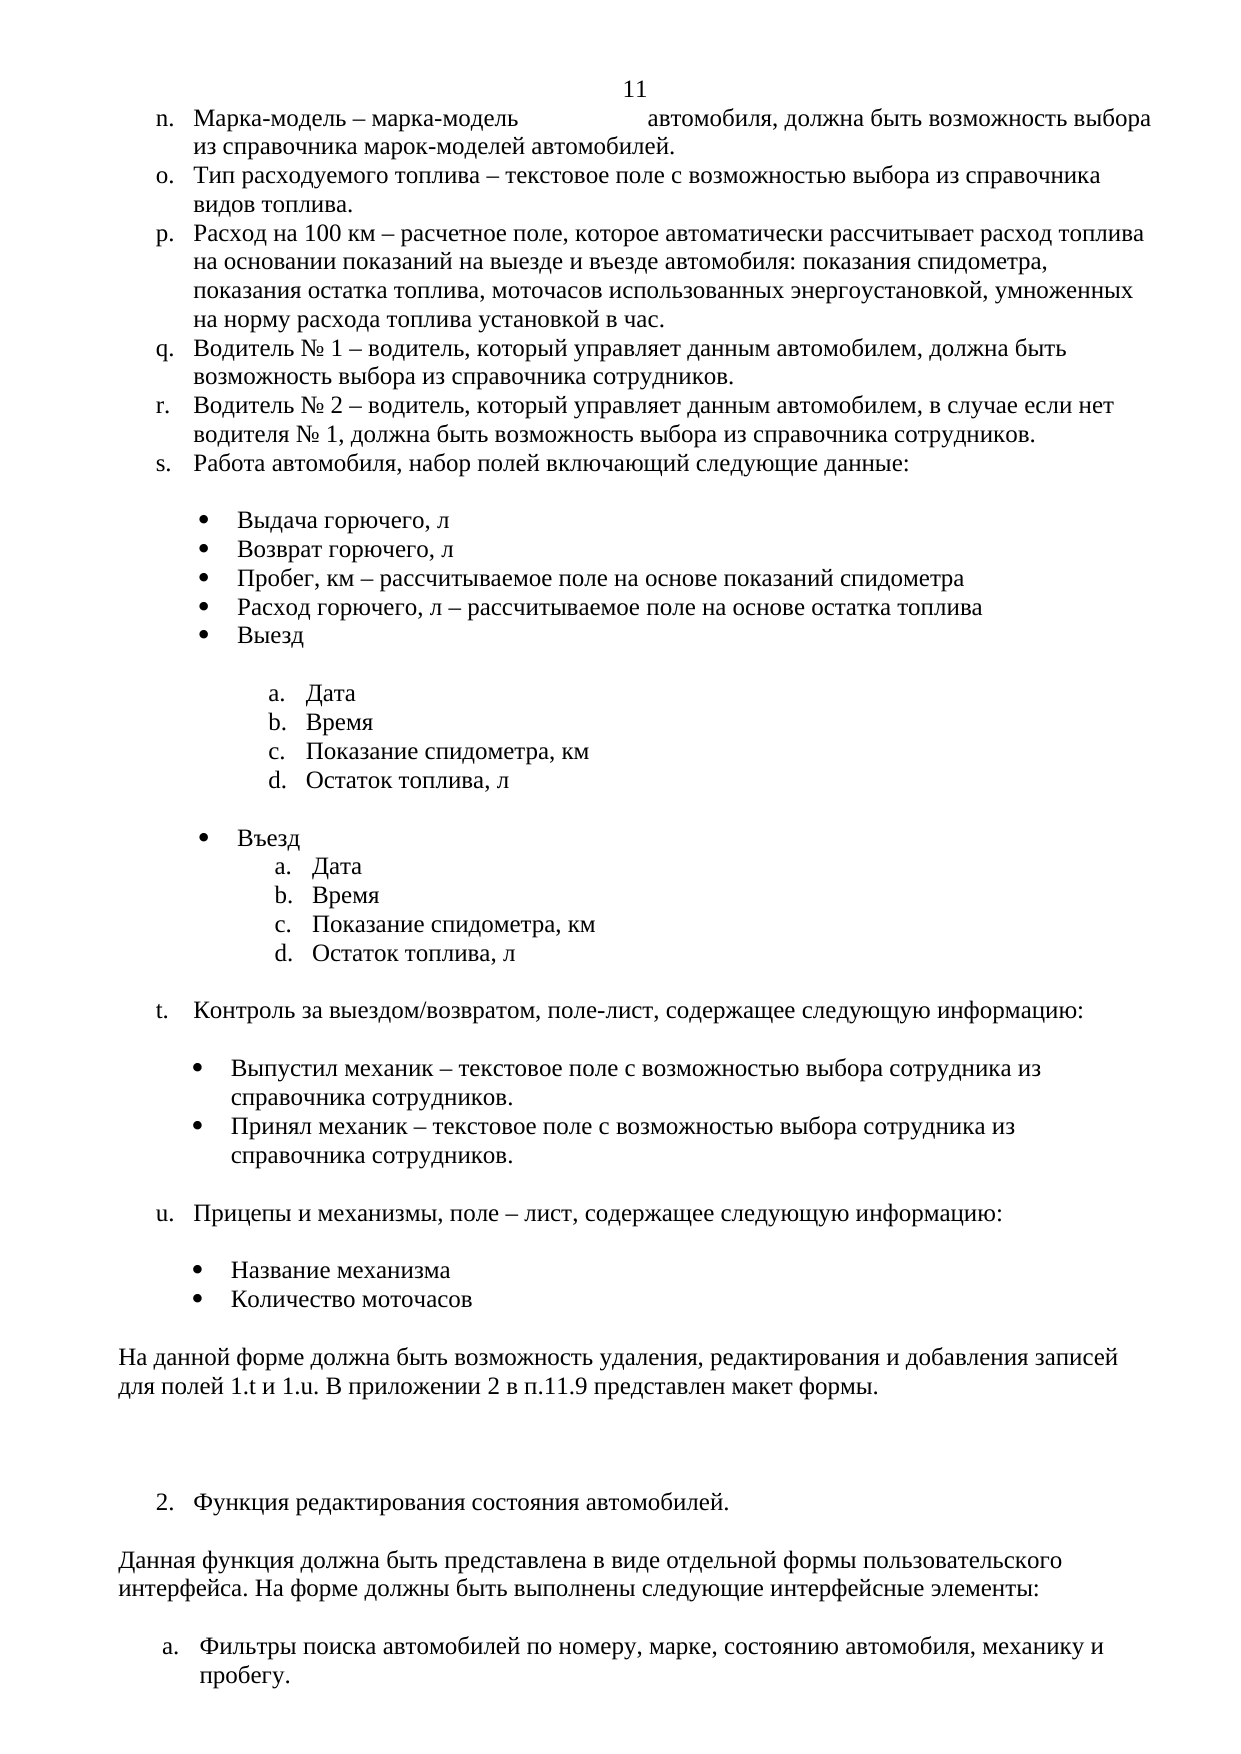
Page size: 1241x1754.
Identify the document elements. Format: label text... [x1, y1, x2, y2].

list Остаток топлива, л [268, 765, 1151, 793]
text Данная функция должна быть представлена в виде отдельной формы пользовательского интерфейса. На форме должны быть выполнены следующие интерфейсные элементы: [118, 1545, 1151, 1602]
list Дата [268, 678, 1151, 707]
list Въезд [199, 823, 1151, 851]
list Возврат горючего, л [199, 534, 1151, 563]
list Водитель № 2 – водитель, который управляет данным автомобилем, в случае если нет водителя № 1, должна быть возможность выбора из справочника сотрудников. [156, 390, 1151, 448]
list Выезд [199, 621, 1151, 649]
list Выпустил механик – текстовое поле с возможностью выбора сотрудника из справочника сотрудников. [193, 1053, 1151, 1111]
list Марка-модель – марка-модель автомобиля, должна быть возможность выбора из справочника марок-моделей автомобилей. [156, 103, 1151, 160]
list Показание спидометра, км [268, 736, 1151, 765]
list Принял механик – текстовое поле с возможностью выбора сотрудника из справочника сотрудников. [193, 1111, 1151, 1168]
list Остаток топлива, л [274, 938, 1151, 966]
list Название механизма [193, 1256, 1151, 1284]
text На данной форме должна быть возможность удаления, редактирования и добавления записей для полей 1.t и 1.u. В приложении 2 в п.11.9 представлен макет формы. [118, 1342, 1151, 1400]
list Контроль за выездом/возвратом, поле-лист, содержащее следующую информацию: [156, 996, 1151, 1024]
list Работа автомобиля, набор полей включающий следующие данные: [156, 448, 1151, 476]
list Расход горючего, л – рассчитываемое поле на основе остатка топлива [199, 592, 1151, 621]
list Выдача горючего, л [199, 506, 1151, 534]
list Время [268, 707, 1151, 736]
list Тип расходуемого топлива – текстовое поле с возможностью выбора из справочника видов топлива. [156, 160, 1151, 218]
list Количество моточасов [193, 1284, 1151, 1313]
list Пробег, км – рассчитываемое поле на основе показаний спидометра [199, 563, 1151, 592]
list Расход на 100 км – расчетное поле, которое автоматически рассчитывает расход топлива на основании показаний на выезде и въезде автомобиля: показания спидометра, показания остатка топлива, моточасов использованных энергоустановкой, умноженных на норму расхода топлива установкой в час. [156, 218, 1151, 333]
list Функция редактирования состояния автомобилей. [156, 1487, 1151, 1516]
list Дата [274, 851, 1151, 880]
list Водитель № 1 – водитель, который управляет данным автомобилем, должна быть возможность выбора из справочника сотрудников. [156, 333, 1151, 390]
list Фильтры поиска автомобилей по номеру, марке, состоянию автомобиля, механику и пробегу. [162, 1631, 1151, 1689]
list Показание спидометра, км [274, 909, 1151, 938]
list Время [274, 880, 1151, 909]
list Прицепы и механизмы, поле – лист, содержащее следующую информацию: [156, 1198, 1151, 1226]
